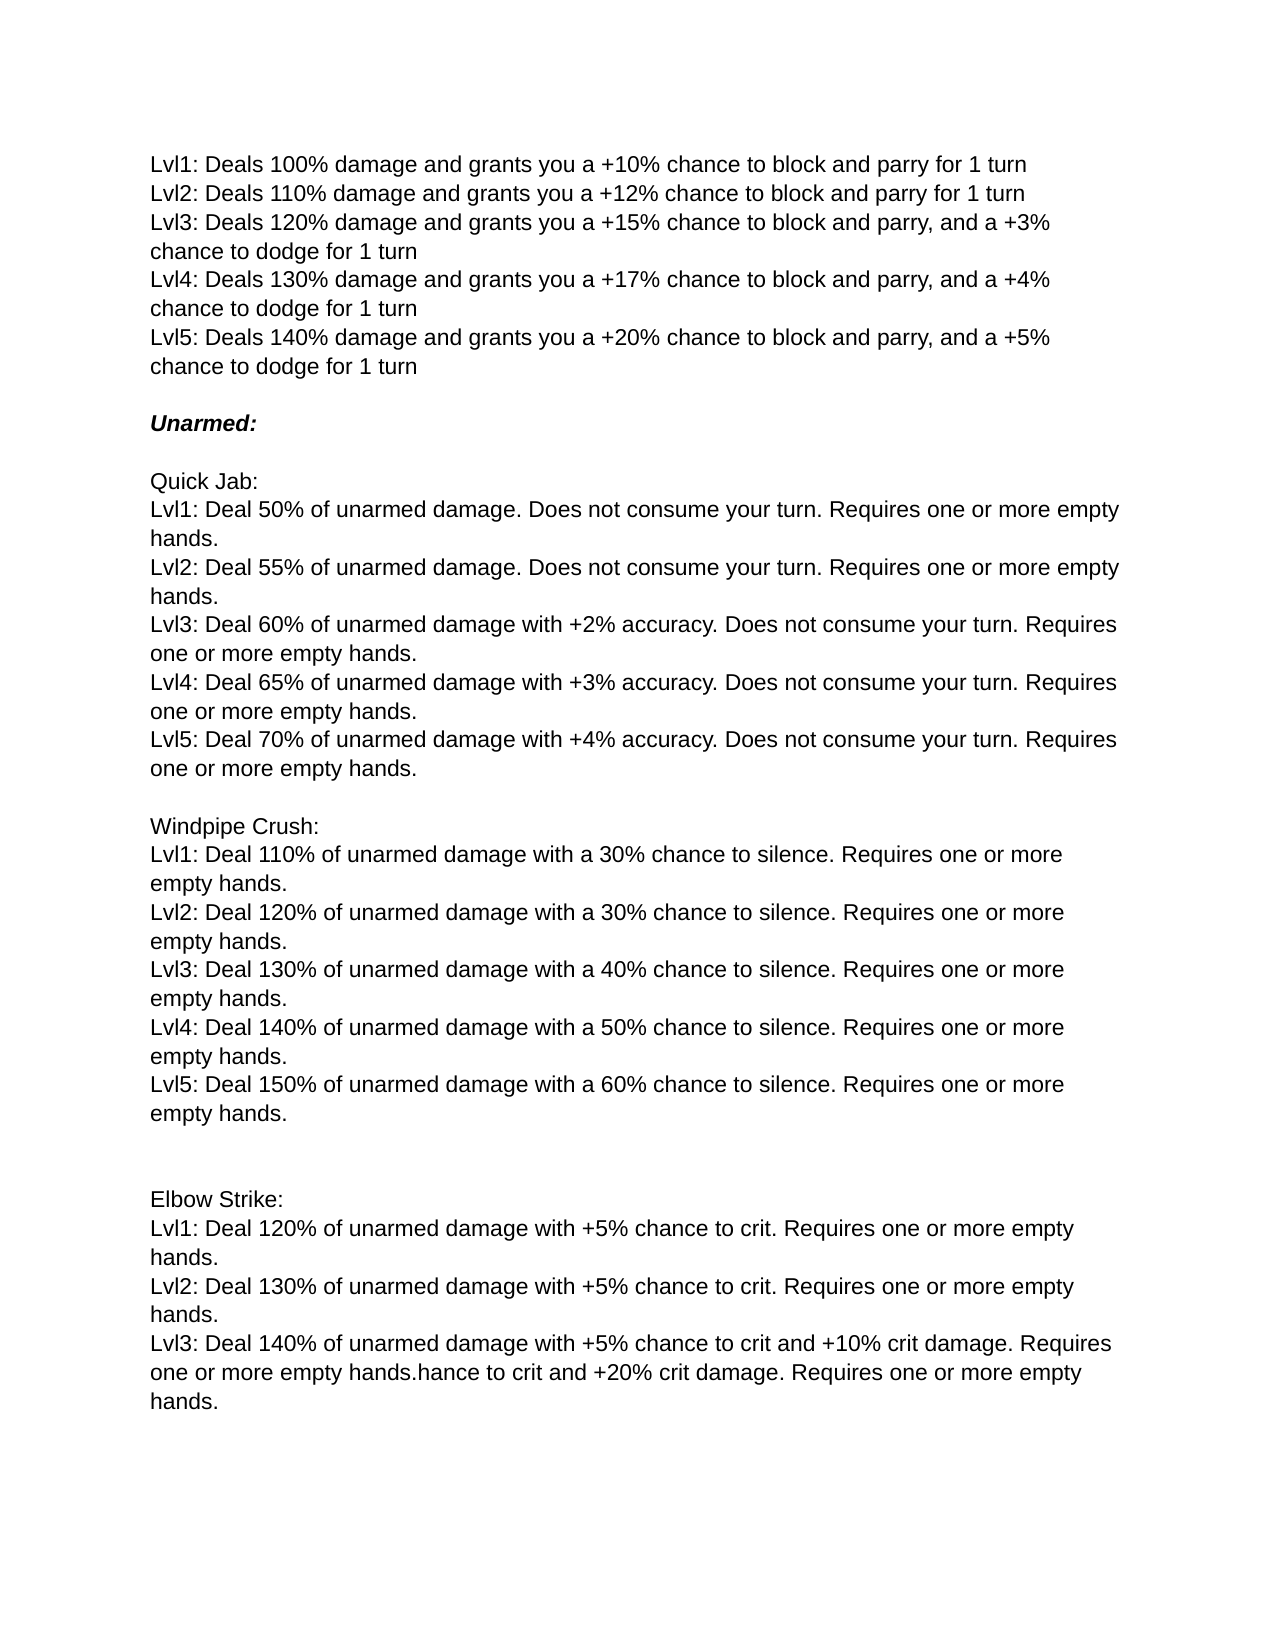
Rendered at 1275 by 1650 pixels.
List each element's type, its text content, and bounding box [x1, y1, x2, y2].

text Quick Jab: Lvl1: Deal 50% of unarmed damage. Does not consume your turn. Requires one or more empty hands. [150, 466, 1125, 552]
text Lvl2: Deal 55% of unarmed damage. Does not consume your turn. Requires one or more empty hands. [150, 552, 1125, 610]
text Lvl3: Deal 130% of unarmed damage with a 40% chance to silence. Requires one or more empty hands. [150, 955, 1125, 1012]
text Lvl4: Deal 65% of unarmed damage with +3% accuracy. Does not consume your turn. Requires one or more empty hands. [150, 667, 1125, 725]
text Lvl3: Deal 140% of unarmed damage with +5% chance to crit and +10% crit damage. Requires one or more empty hands.hance to crit and +20% crit damage. Requires one or more empty hands. [150, 1329, 1125, 1415]
text Lvl1: Deals 100% damage and grants you a +10% chance to block and parry for 1 turn Lvl2: Deals 110% damage and grants you a +12% chance to block and parry for 1 turn Lvl3: Deals 120% damage and grants you a +15% chance to block and parry, and a +3% chance to dodge for 1 turn Lvl4: Deals 130% damage and grants you a +17% chance to block and parry, and a +4% chance to dodge for 1 turn Lvl5: Deals 140% damage and grants you a +20% chance to block and parry, and a +5% chance to dodge for 1 turn Unarmed: [150, 150, 1125, 437]
text Lvl5: Deal 150% of unarmed damage with a 60% chance to silence. Requires one or more empty hands. [150, 1070, 1125, 1127]
text Lvl5: Deal 70% of unarmed damage with +4% accuracy. Does not consume your turn. Requires one or more empty hands. [150, 725, 1125, 782]
text Lvl3: Deal 60% of unarmed damage with +2% accuracy. Does not consume your turn. Requires one or more empty hands. [150, 610, 1125, 667]
text Lvl4: Deal 140% of unarmed damage with a 50% chance to silence. Requires one or more empty hands. [150, 1012, 1125, 1070]
text Windpipe Crush: Lvl1: Deal 110% of unarmed damage with a 30% chance to silence. Requires one or more empty hands. [150, 811, 1125, 897]
text Lvl2: Deal 120% of unarmed damage with a 30% chance to silence. Requires one or more empty hands. [150, 897, 1125, 955]
text Elbow Strike: Lvl1: Deal 120% of unarmed damage with +5% chance to crit. Requires one or more empty hands. [150, 1185, 1125, 1271]
text Lvl2: Deal 130% of unarmed damage with +5% chance to crit. Requires one or more empty hands. [150, 1271, 1125, 1329]
